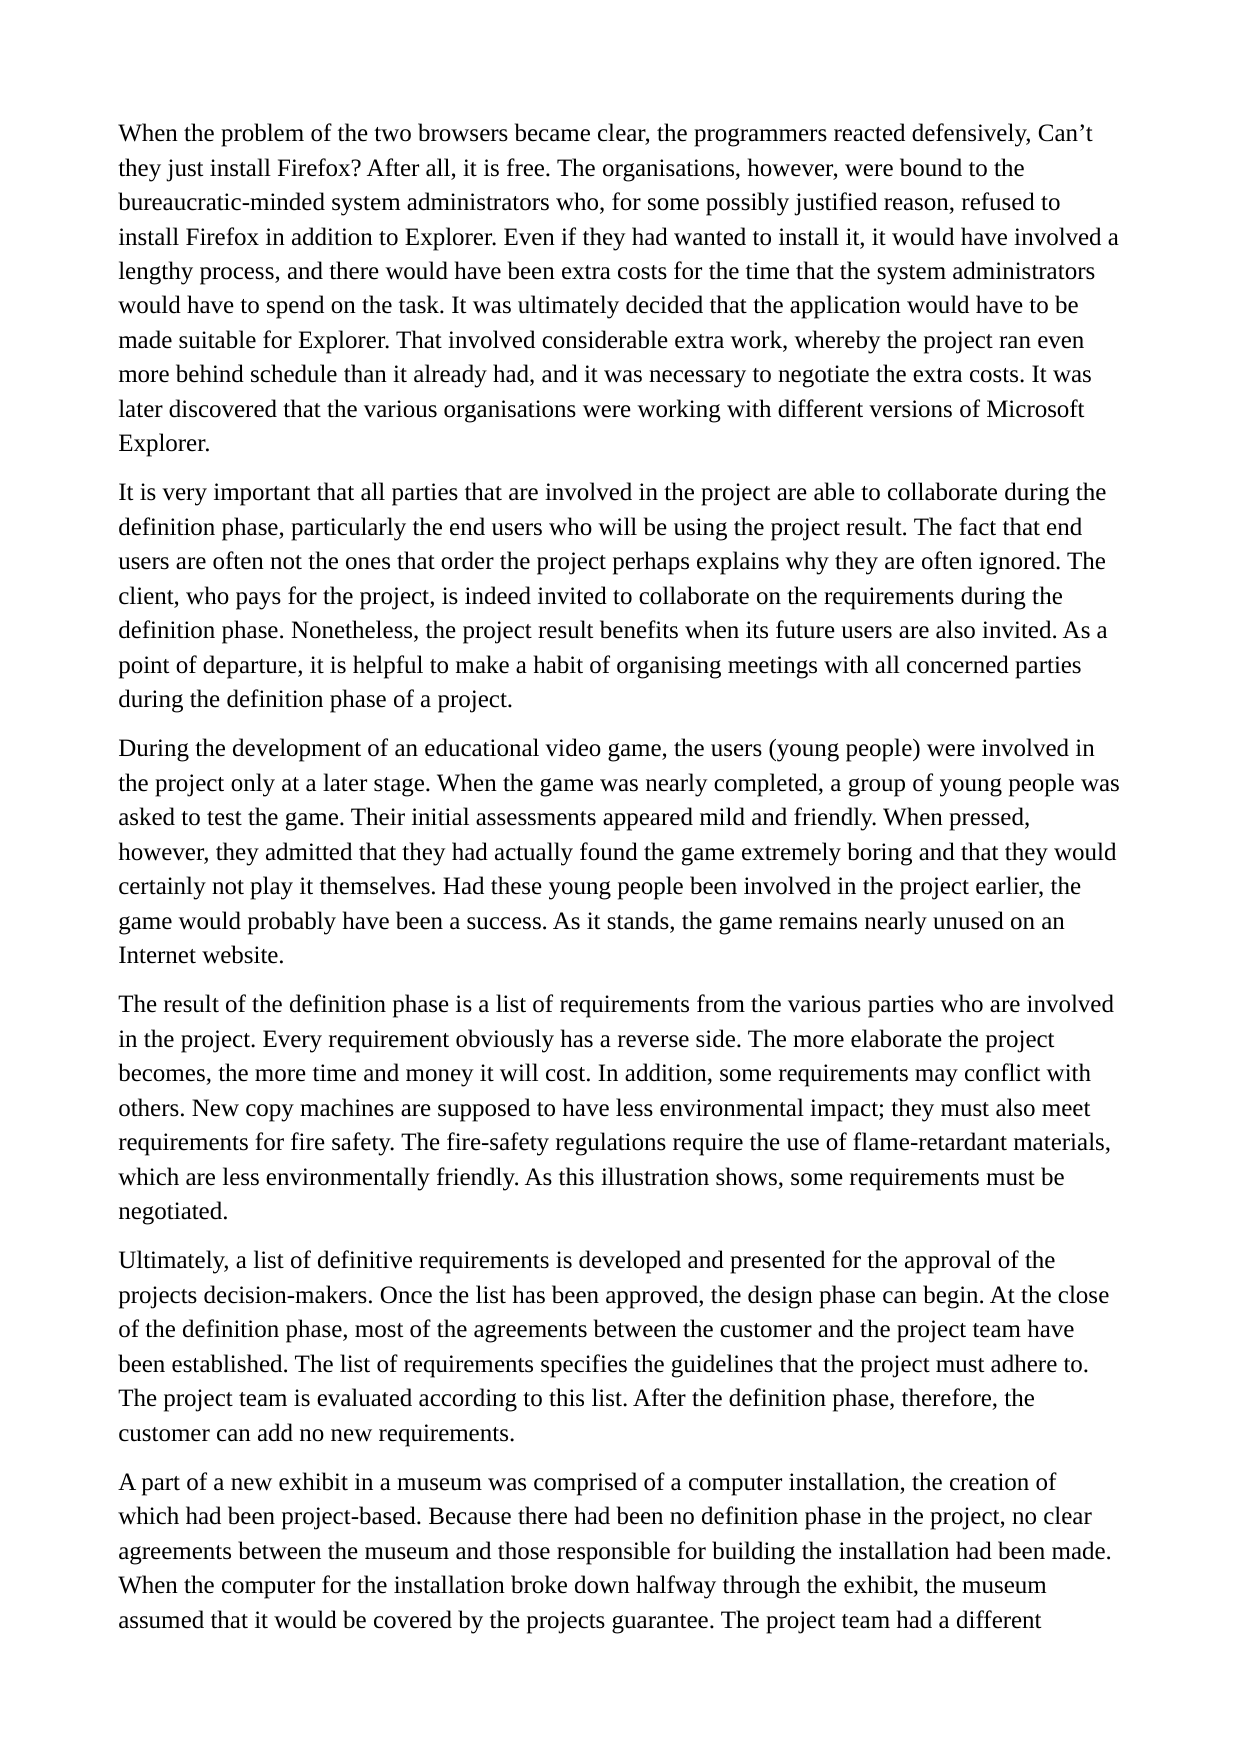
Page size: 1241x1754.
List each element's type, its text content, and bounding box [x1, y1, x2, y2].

text It is very important that all parties that are involved in the project are able to collaborate during the definition phase, particularly the end users who will be using the project result. The fact that end users are often not the ones that order the project perhaps explains why they are often ignored. The client, who pays for the project, is indeed invited to collaborate on the requirements during the definition phase. Nonetheless, the project result benefits when its future users are also invited. As a point of departure, it is helpful to make a habit of organising meetings with all concerned parties during the definition phase of a project. [118, 477, 1122, 713]
text During the development of an educational video game, the users (young people) were involved in the project only at a later stage. When the game was nearly completed, a group of young people was asked to test the game. Their initial assessments appeared mild and friendly. When pressed, however, they admitted that they had actually found the game extremely boring and that they would certainly not play it themselves. Had these young people been involved in the project earlier, the game would probably have been a success. As it stands, the game remains nearly unused on an Internet website. [118, 733, 1122, 969]
text Ultimately, a list of definitive requirements is developed and presented for the approval of the projects decision-makers. Once the list has been approved, the design phase can begin. At the close of the definition phase, most of the agreements between the customer and the project team have been established. The list of requirements specifies the guidelines that the project must adhere to. The project team is evaluated according to this list. After the definition phase, therefore, the customer can add no new requirements. [118, 1245, 1122, 1446]
text A part of a new exhibit in a museum was comprised of a computer installation, the creation of which had been project-based. Because there had been no definition phase in the project, no clear agreements between the museum and those responsible for building the installation had been made. When the computer for the installation broke down halfway through the exhibit, the museum assumed that it would be covered by the projects guarantee. The project team had a different [118, 1467, 1122, 1633]
text When the problem of the two browsers became clear, the programmers reacted defensively, Can’t they just install Firefox? After all, it is free. The organisations, however, were bound to the bureaucratic-minded system administrators who, for some possibly justified reason, refused to install Firefox in addition to Explorer. Even if they had wanted to install it, it would have involved a lengthy process, and there would have been extra costs for the time that the system administrators would have to spend on the task. It was ultimately decided that the application would have to be made suitable for Explorer. That involved considerable extra work, whereby the project ran even more behind schedule than it already had, and it was necessary to negotiate the extra costs. It was later discovered that the various organisations were working with different versions of Microsoft Explorer. [118, 118, 1122, 457]
text The result of the definition phase is a list of requirements from the various parties who are involved in the project. Every requirement obviously has a reverse side. The more elaborate the project becomes, the more time and money it will cost. In addition, some requirements may conflict with others. New copy machines are supposed to have less environmental impact; they must also meet requirements for fire safety. The fire-safety regulations require the use of flame-retardant materials, which are less environmentally friendly. As this illustration shows, some requirements must be negotiated. [118, 989, 1122, 1225]
